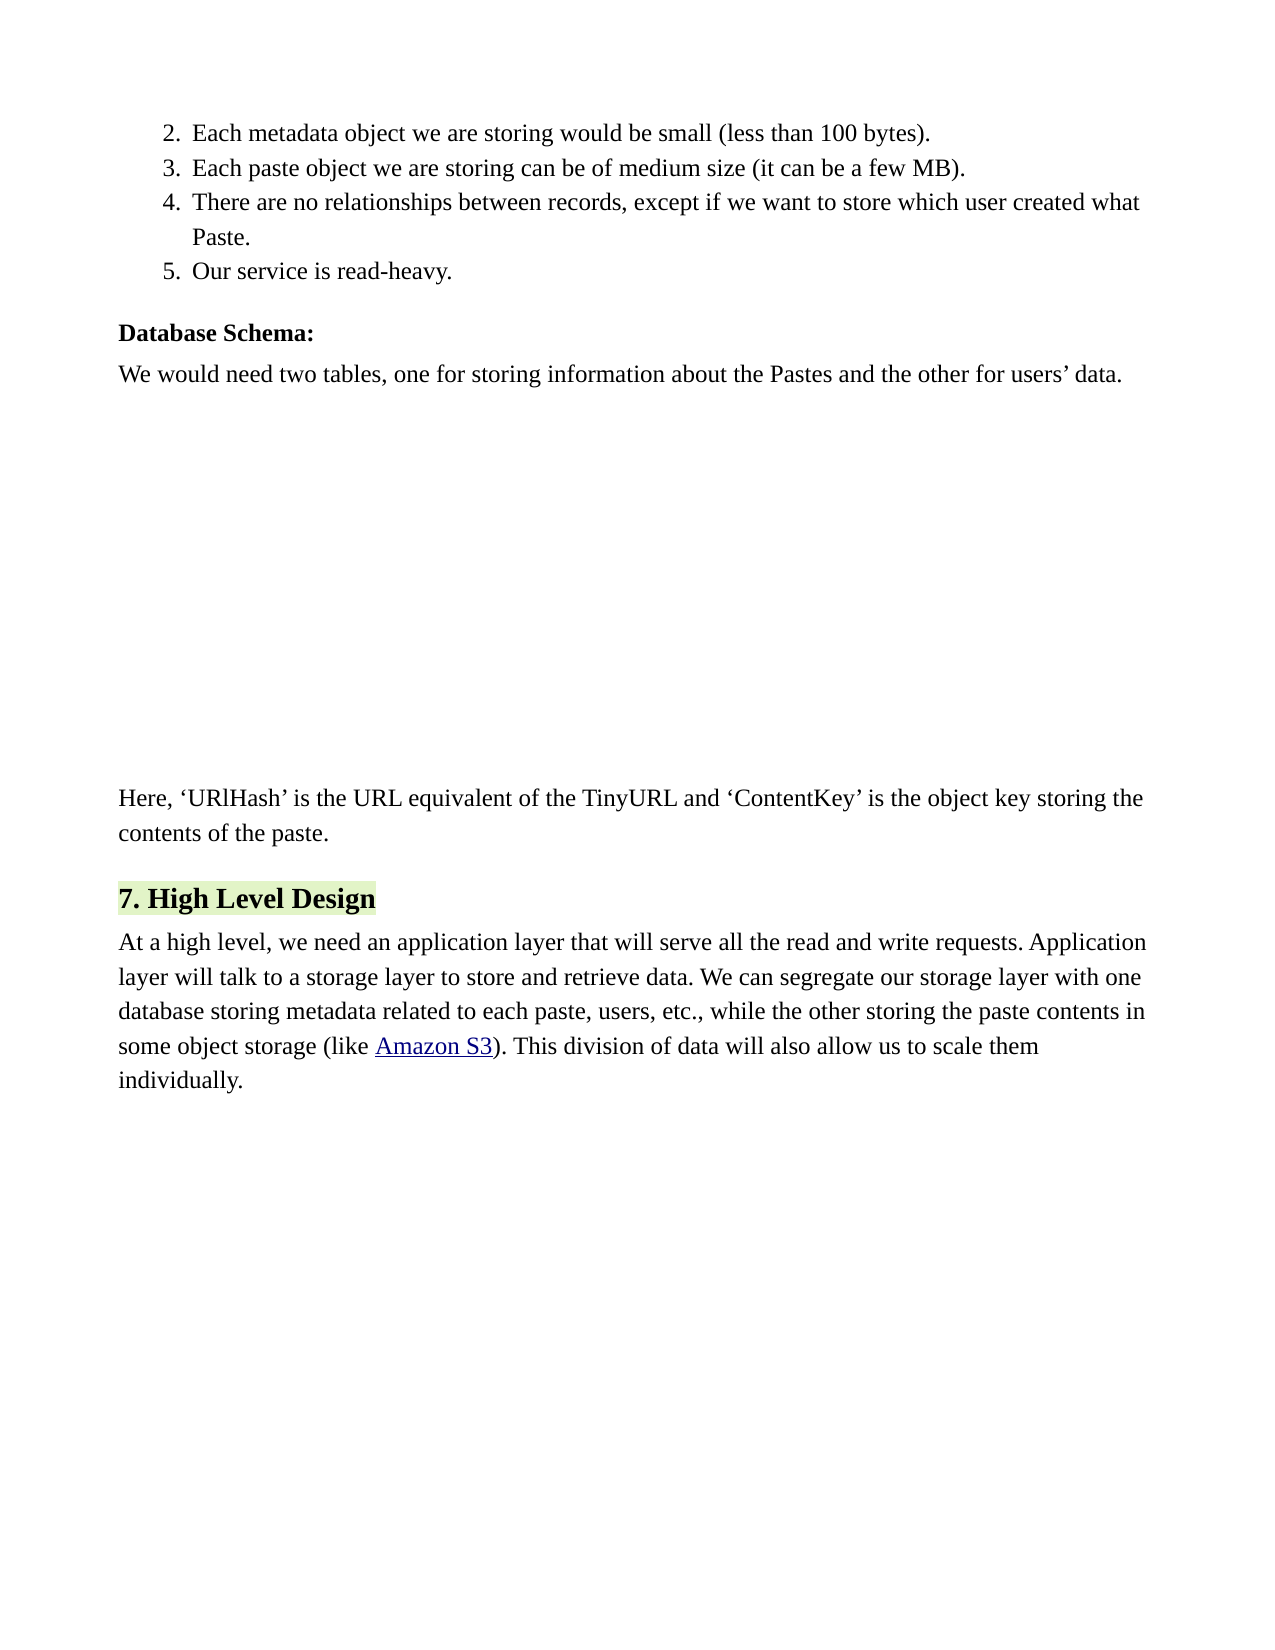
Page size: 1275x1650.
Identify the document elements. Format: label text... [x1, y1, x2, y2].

subtitle 7. High Level Design [118, 881, 1157, 915]
text We would need two tables, one for storing information about the Pastes and the other for users’ data. [118, 359, 1157, 388]
text Here, ‘URlHash’ is the URL equivalent of the TinyURL and ‘ContentKey’ is the object key storing the contents of the paste. [118, 783, 1157, 846]
subtitle Database Schema: [118, 318, 1157, 346]
list Each paste object we are storing can be of medium size (it can be a few MB). [162, 153, 1157, 181]
list Our service is read-heavy. [162, 256, 1157, 285]
text At a high level, we need an application layer that will serve all the read and write requests. Application layer will talk to a storage layer to store and retrieve data. We can segregate our storage layer with one database storing metadata related to each paste, users, etc., while the other storing the paste contents in some object storage (like Amazon S3). This division of data will also allow us to scale them individually. [118, 927, 1157, 1094]
list Each metadata object we are storing would be small (less than 100 bytes). [162, 118, 1157, 147]
list There are no relationships between records, except if we want to store which user created what Paste. [162, 187, 1157, 250]
